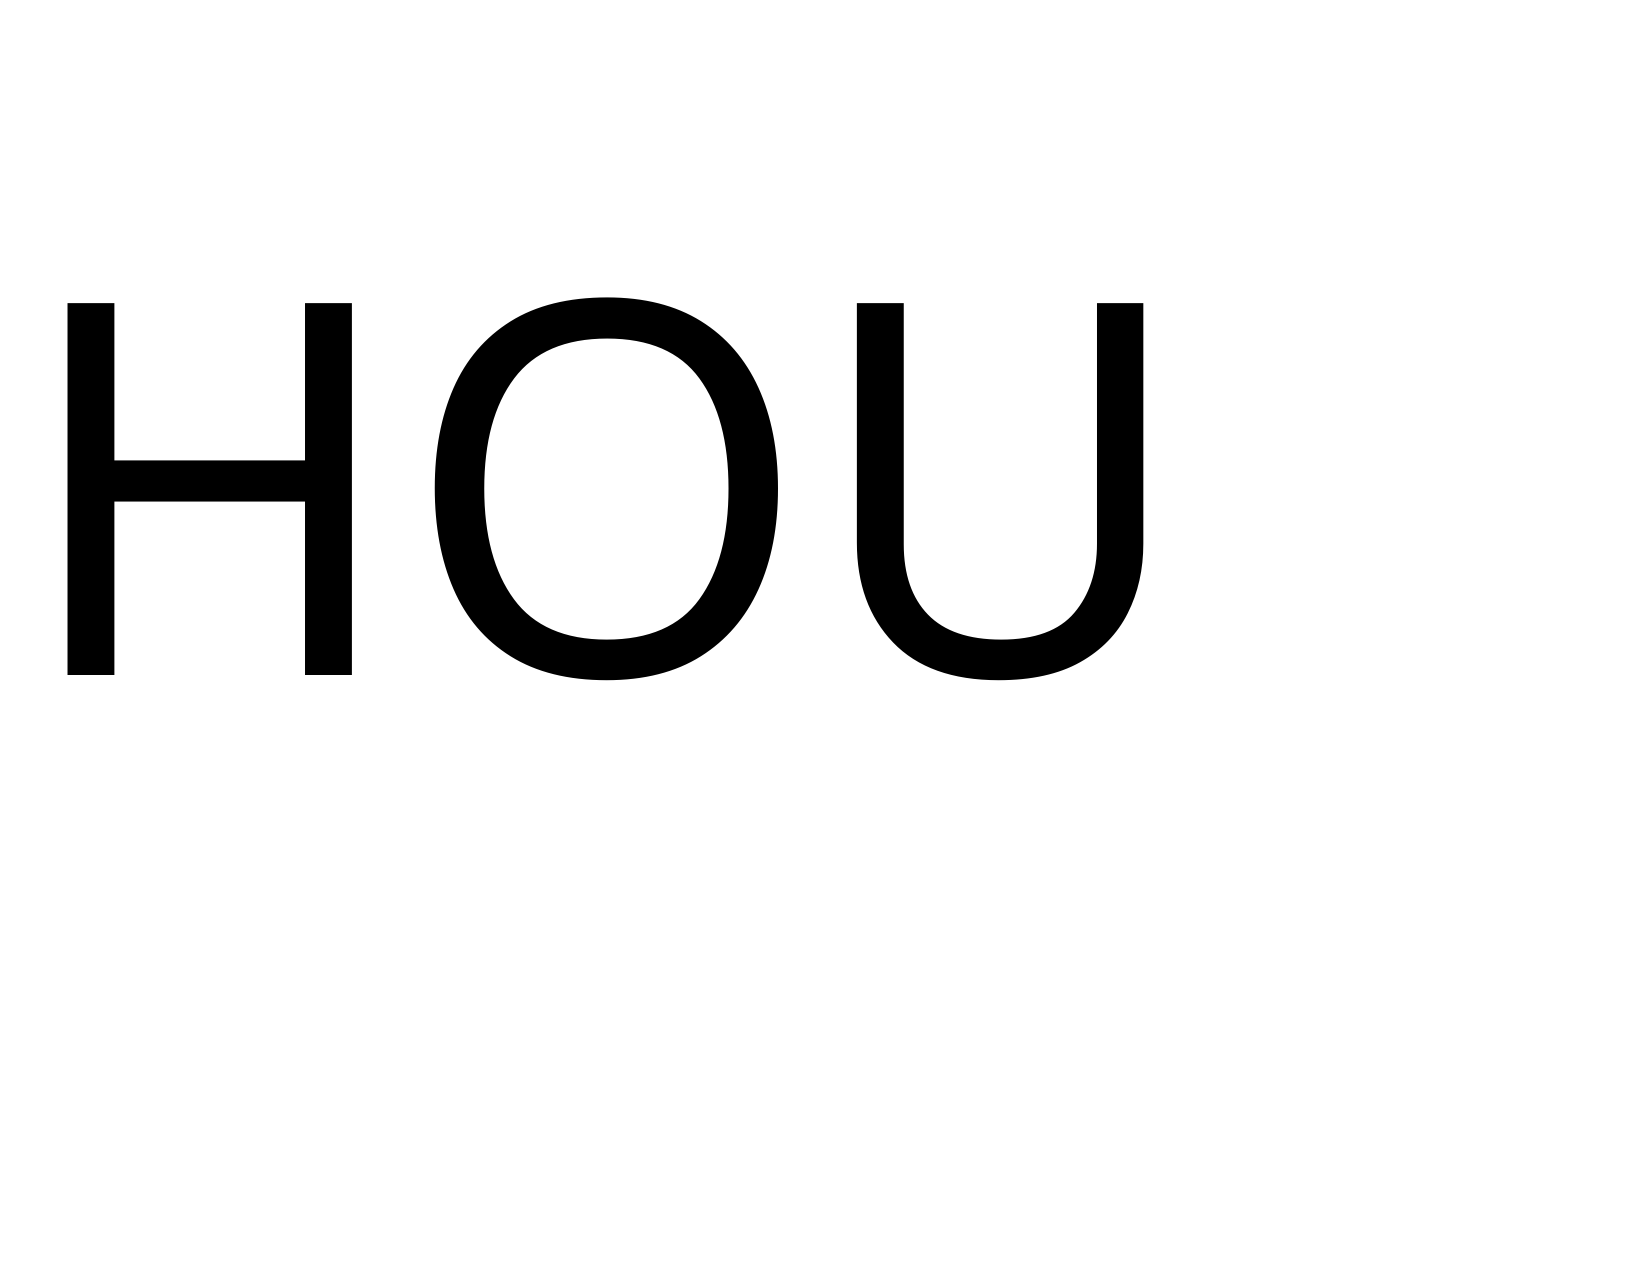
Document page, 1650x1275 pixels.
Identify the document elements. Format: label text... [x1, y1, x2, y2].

text HOU [18, 118, 1650, 827]
